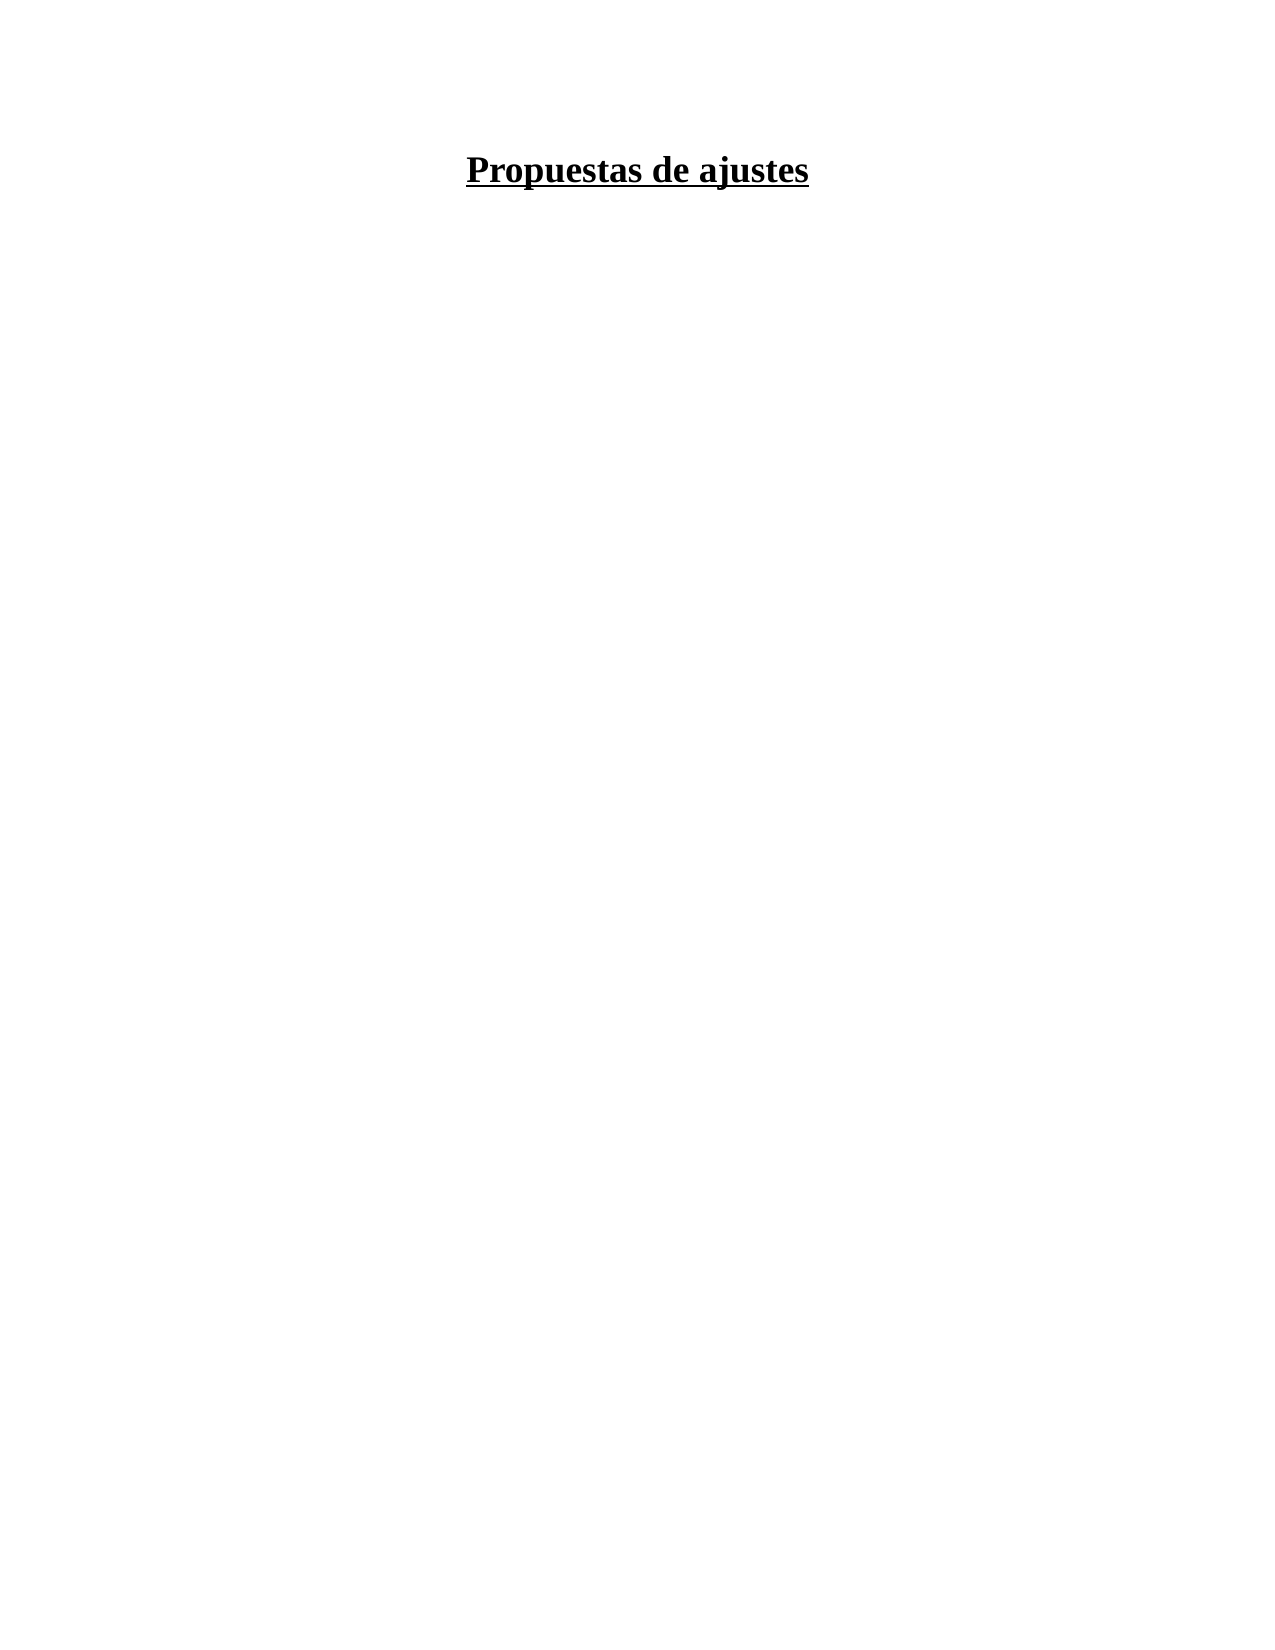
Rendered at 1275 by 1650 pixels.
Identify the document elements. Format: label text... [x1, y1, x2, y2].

text Propuestas de ajustes [177, 148, 1098, 191]
